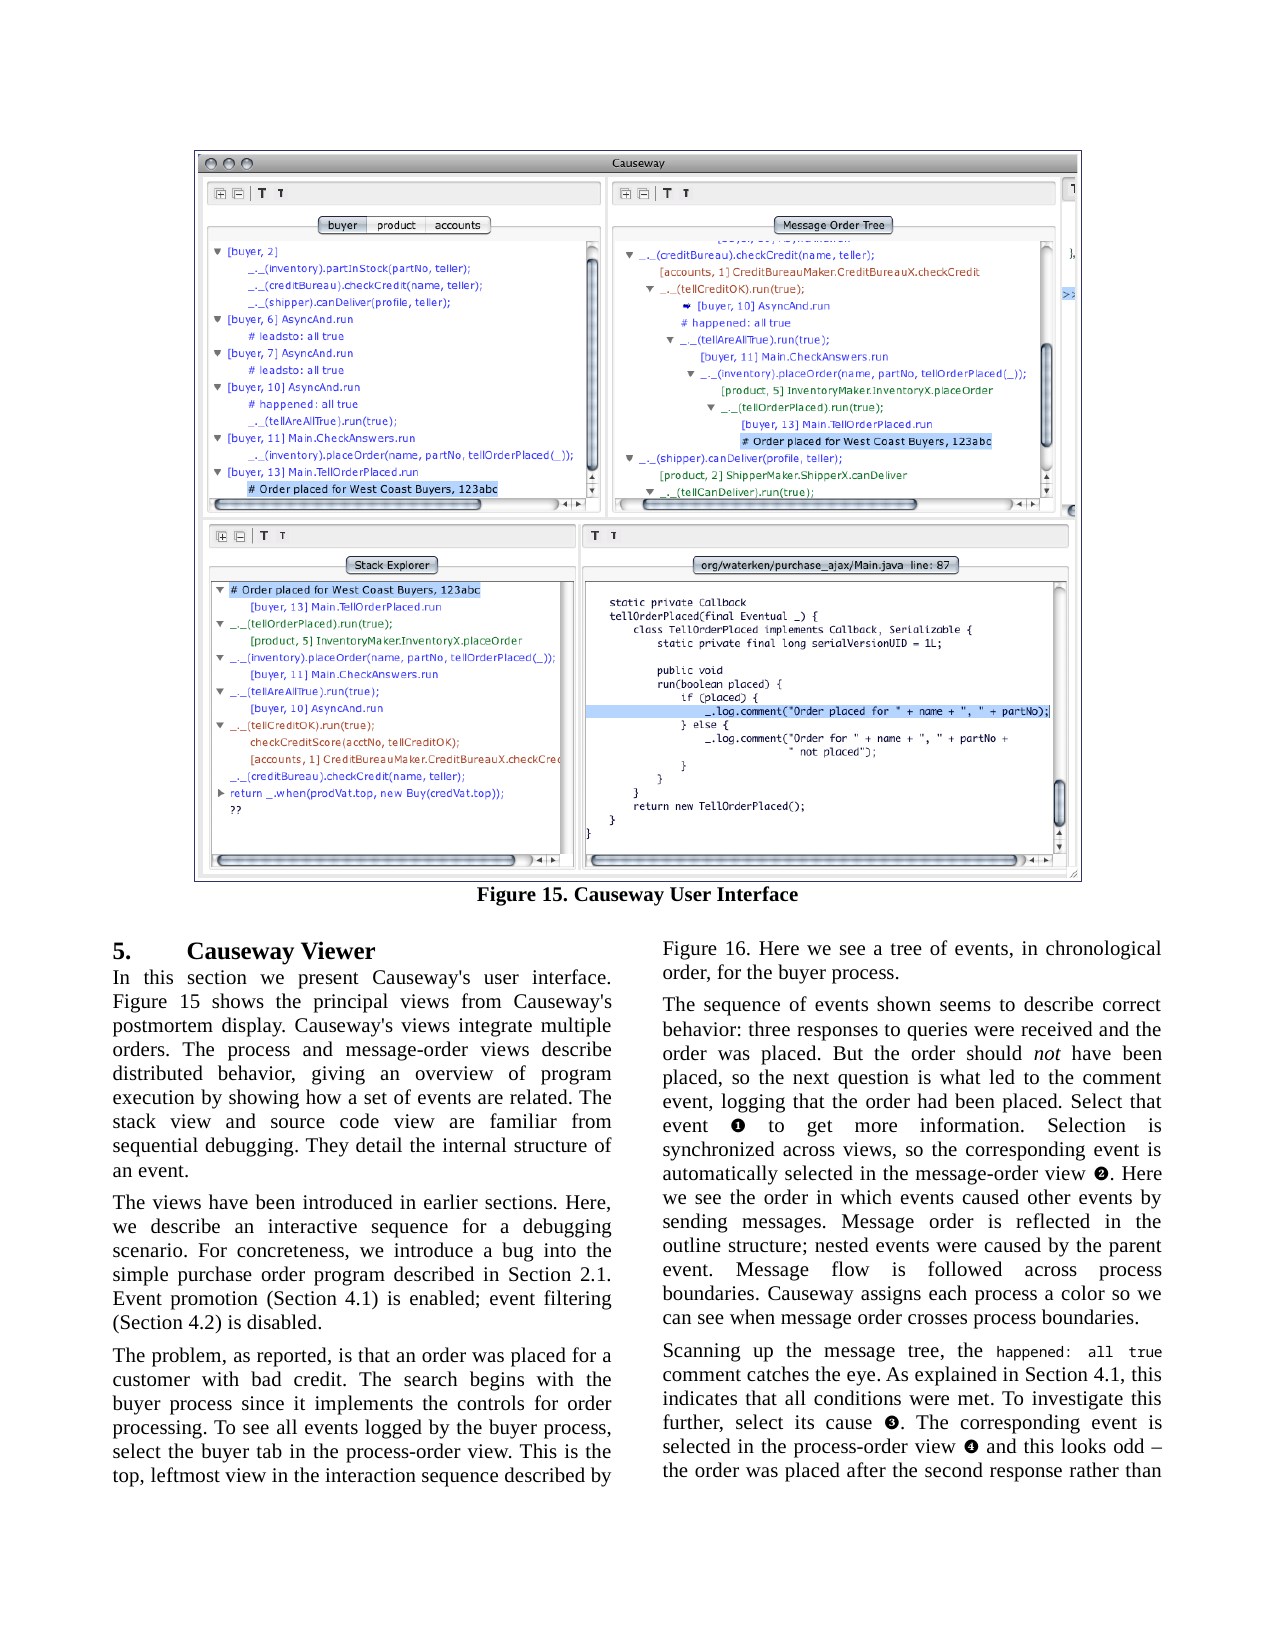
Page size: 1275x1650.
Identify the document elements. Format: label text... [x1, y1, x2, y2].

text [195, 151, 1081, 881]
picture [198, 154, 1078, 878]
subtitle Causeway Viewer [112, 154, 613, 965]
text The problem, as reported, is that an order was placed for a customer with bad credit. The search begins with the buyer process since it implements the controls for order processing. To see all events logged by the buyer process, select the buyer tab in the process-order view. This is the top, leftmost view in the interaction sequence described by [112, 1342, 613, 1487]
text Figure 16. Here we see a tree of events, in chronological order, for the buyer process. [662, 154, 1162, 984]
text The views have been introduced in earlier sections. Here, we describe an interactive sequence for a debugging scenario. For concreteness, we introduce a bug into the simple purchase order program described in Section 2.1. Event promotion (Section 4.1) is enabled; event filtering (Section 4.2) is disabled. [112, 1190, 613, 1334]
text Figure 15. Causeway User Interface [194, 882, 1081, 906]
text In this section we present Causeway's user interface. Figure 15 shows the principal views from Causeway's postmortem display. Causeway's views integrate multiple orders. The process and message-order views describe distributed behavior, giving an overview of program execution by showing how a set of events are related. The stack view and source code view are familiar from sequential debugging. They detail the internal structure of an event. [112, 965, 613, 1181]
text Scanning up the message tree, the happened: all true comment catches the eye. As explained in Section 4.1, this indicates that all conditions were met. To investigate this further, select its cause ❸. The corresponding event is selected in the process-order view ❹ and this looks odd – the order was placed after the second response rather than the third. To dig deeper, expand the tree ❺. Now, to focus on a particular event, attention shifts to the stack view. [662, 1337, 1162, 1482]
text The sequence of events shown seems to describe correct behavior: three responses to queries were received and the order was placed. But the order should not have been placed, so the next question is what led to the comment event, logging that the order had been placed. Select that event ❶ to get more information. Selection is synchronized across views, so the corresponding event is automatically selected in the message-order view ❷. Here we see the order in which events caused other events by sending messages. Message order is reflected in the outline structure; nested events were caused by the parent event. Message flow is followed across process boundaries. Causeway assigns each process a color so we can see when message order crosses process boundaries. [662, 992, 1162, 1329]
